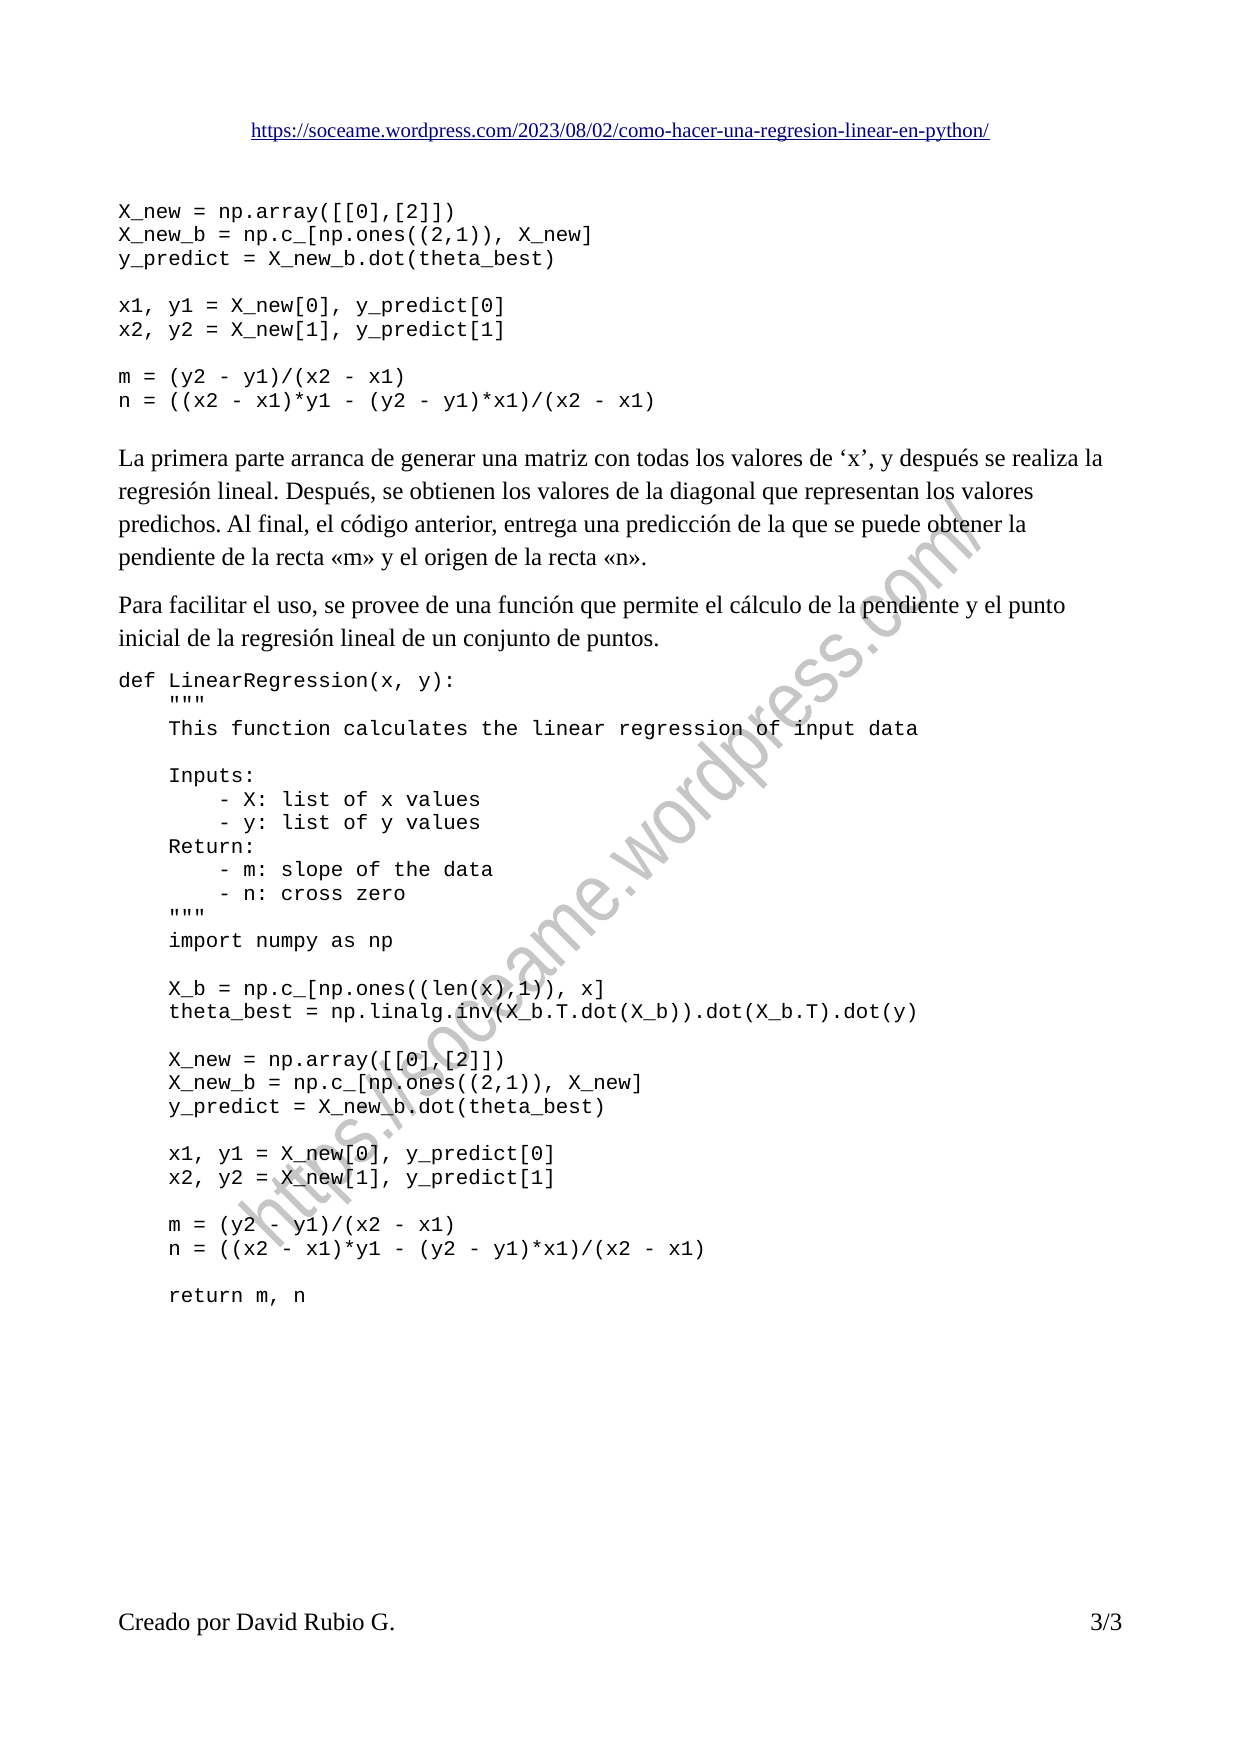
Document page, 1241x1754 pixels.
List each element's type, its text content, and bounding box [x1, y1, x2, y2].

text Para facilitar el uso, se provee de una función que permite el cálculo de la pendiente y el punto inicial de la regresión lineal de un conjunto de puntos. [118, 590, 1122, 651]
text """ [118, 907, 556, 930]
text x2, y2 = X_new[1], y_predict[1] [118, 319, 1122, 343]
text [542, 930, 1122, 954]
text [572, 907, 1122, 930]
text n = ((x2 - x1)*y1 - (y2 - y1)*x1)/(x2 - x1) [118, 390, 1122, 413]
text def LinearRegression(x, y): [118, 670, 831, 694]
text x1, y1 = X_new[0], y_predict[0] [349, 1143, 1122, 1167]
text [557, 912, 584, 930]
text La primera parte arranca de generar una matriz con todas los valores de ‘x’, y después se realiza la regresión lineal. Después, se obtienen los valores de la diagonal que representan los valores predichos. Al final, el código anterior, entrega una predicción de la que se puede obtener la pendiente de la recta «m» y el origen de la recta «n». [118, 443, 1122, 571]
text [632, 836, 659, 854]
text X_b = np.c_[np.ones((len(x),1)), x] [522, 978, 1122, 1001]
text [635, 846, 654, 859]
text [660, 812, 689, 836]
text X_new_b = np.c_[np.ones((2,1)), X_new] [118, 224, 1122, 248]
text y_predict = X_new_b.dot(theta_best) [118, 1096, 390, 1119]
text n = ((x2 - x1)*y1 - (y2 - y1)*x1)/(x2 - x1) [118, 1238, 1122, 1261]
text [785, 694, 1122, 718]
text x1, y1 = X_new[0], y_predict[0] [118, 1143, 347, 1167]
text x2, y2 = X_new[1], y_predict[1] [300, 1167, 332, 1191]
text - m: slope of the data [118, 859, 1122, 883]
text X_new = np.array([[0],[2]]) [118, 201, 1122, 224]
text import numpy as np [118, 930, 547, 954]
text x1, y1 = X_new[0], y_predict[0] [118, 295, 1122, 319]
text y_predict = X_new_b.dot(theta_best) [385, 1096, 1122, 1119]
text [754, 765, 1122, 788]
text [728, 765, 761, 788]
text X_new_b = np.c_[np.ones((2,1)), X_new] [118, 1072, 398, 1096]
text This function calculates the linear regression of input data [118, 718, 769, 741]
text [801, 670, 1122, 694]
text return m, n [118, 1285, 1122, 1309]
text theta_best = np.linalg.inv(X_b.T.dot(X_b)).dot(X_b.T).dot(y) [463, 1001, 1122, 1025]
text y_predict = X_new_b.dot(theta_best) [118, 248, 1122, 272]
text X_new = np.array([[0],[2]]) [118, 1049, 1122, 1072]
text [689, 788, 1122, 812]
text [689, 812, 1122, 836]
text - y: list of y values [118, 812, 663, 836]
text [656, 836, 1122, 859]
text X_new_b = np.c_[np.ones((2,1)), X_new] [433, 1072, 1122, 1096]
text [593, 883, 1122, 907]
text - y1)/(x2 - x1) [262, 1214, 1122, 1238]
text theta_best = np.linalg.inv(X_b.T.dot(X_b)).dot(X_b.T).dot(y) [118, 1001, 463, 1025]
text This function calculates the linear regression of input data [761, 718, 1122, 741]
text x2, y2 = X_new[1], y_predict[1] [118, 1167, 288, 1191]
text [776, 694, 793, 709]
text m = (y2 - y1)/(x2 - x1) [118, 366, 1122, 390]
text - n: cross zero [118, 883, 581, 907]
text m = (y2 [118, 1214, 269, 1238]
text x2, y2 = X_new[1], y_predict[1] [338, 1167, 1122, 1191]
text X_b = np.c_[np.ones((len(x),1)), x] [118, 978, 485, 1001]
text Inputs: [118, 765, 704, 788]
text Return: [118, 836, 635, 859]
text """ [118, 694, 777, 718]
text - X: list of x values [118, 788, 697, 812]
text [704, 765, 732, 788]
